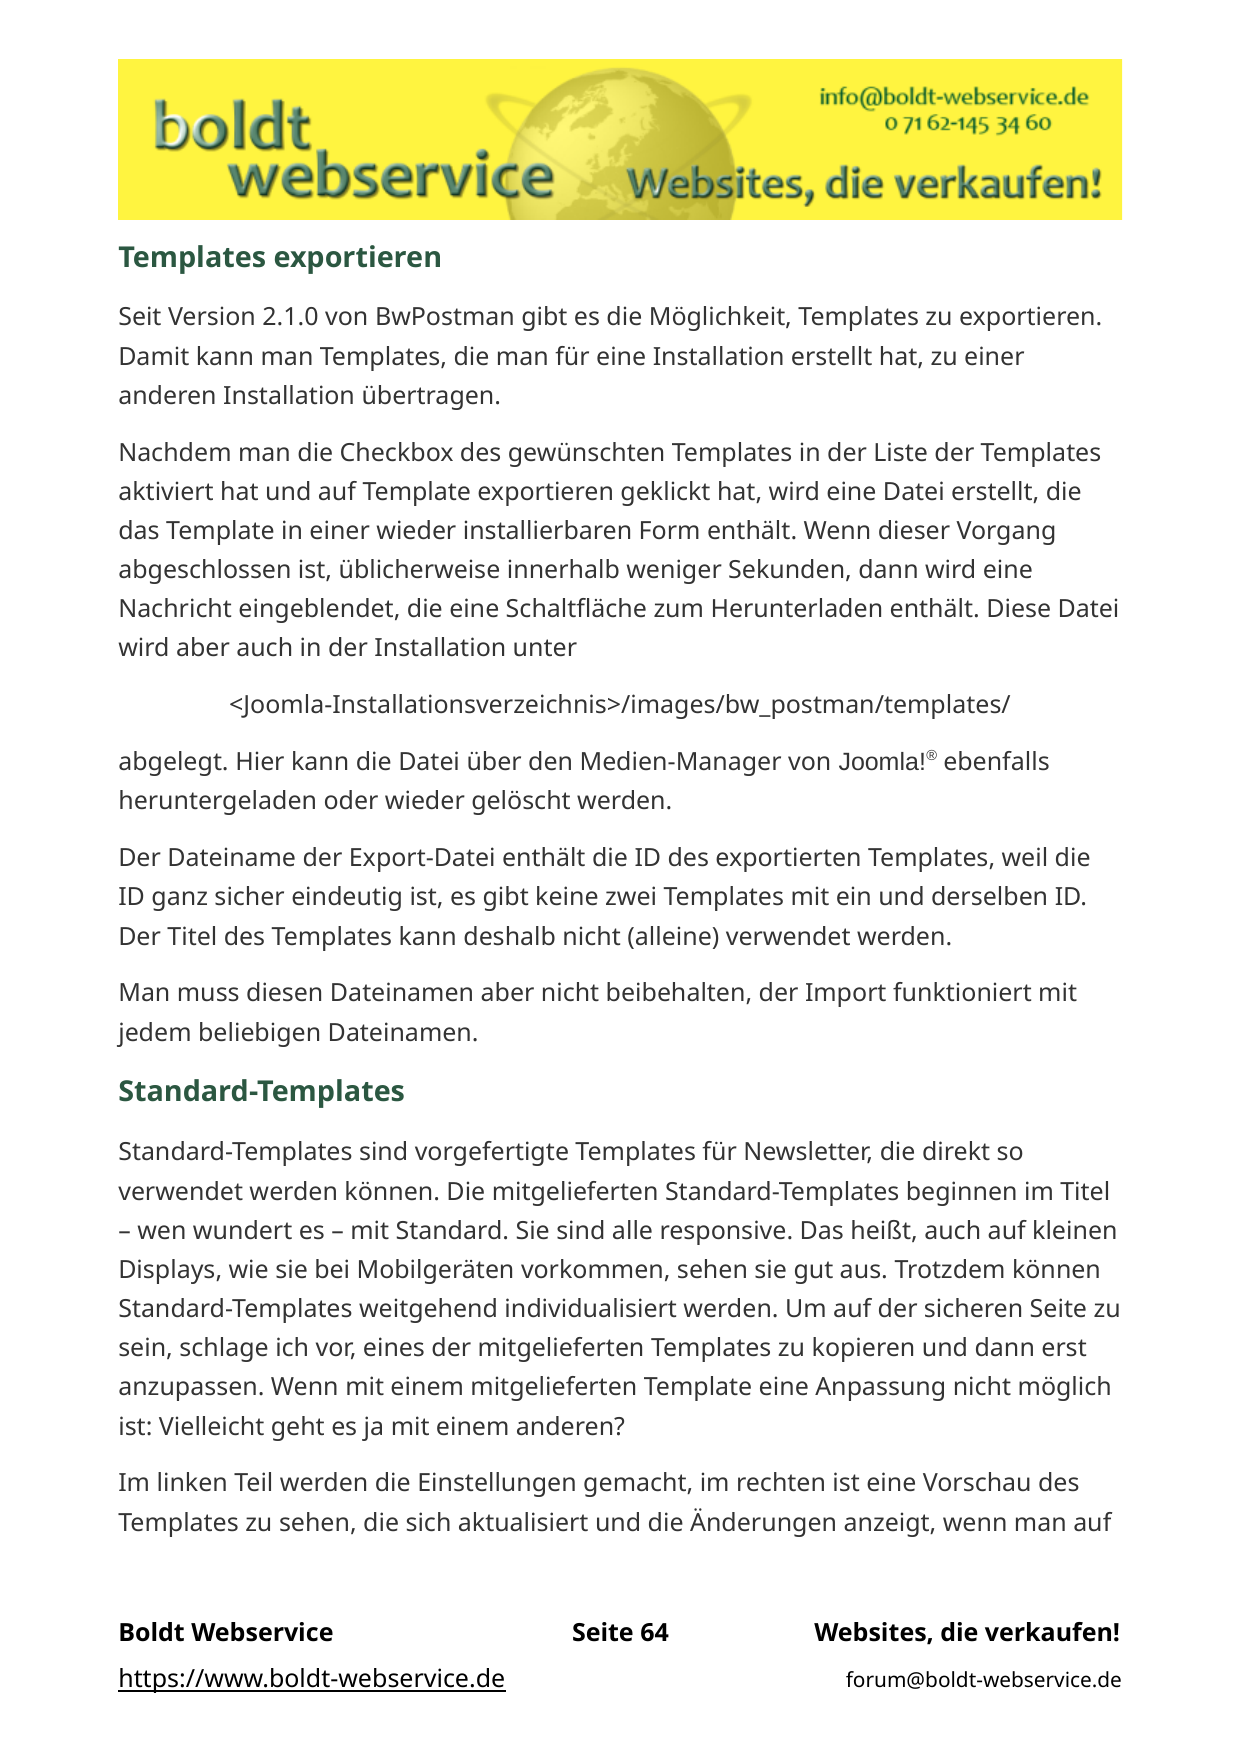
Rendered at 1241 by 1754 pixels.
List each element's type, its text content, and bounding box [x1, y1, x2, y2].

text Man muss diesen Dateinamen aber nicht beibehalten, der Import funktioniert mit jedem beliebigen Dateinamen. [118, 975, 1122, 1048]
subtitle Standard-Templates [118, 1071, 1122, 1110]
text Nachdem man die Checkbox des gewünschten Templates in der Liste der Templates aktiviert hat und auf Template exportieren geklickt hat, wird eine Datei erstellt, die das Template in einer wieder installierbaren Form enthält. Wenn dieser Vorgang abgeschlossen ist, üblicherweise innerhalb weniger Sekunden, dann wird eine Nachricht eingeblendet, die eine Schaltfläche zum Herunterladen enthält. Diese Datei wird aber auch in der Installation unter [118, 434, 1122, 664]
subtitle Templates exportieren [118, 236, 1122, 275]
picture [118, 59, 1123, 220]
text Im linken Teil werden die Einstellungen gemacht, im rechten ist eine Vorschau des Templates zu sehen, die sich aktualisiert und die Änderungen anzeigt, wenn man auf [118, 1465, 1122, 1538]
text <Joomla-Installationsverzeichnis>/images/bw_postman/templates/ [118, 687, 1122, 721]
text Seit Version 2.1.0 von BwPostman gibt es die Möglichkeit, Templates zu exportieren. Damit kann man Templates, die man für eine Installation erstellt hat, zu einer anderen Installation übertragen. [118, 299, 1122, 411]
text Der Dateiname der Export-Datei enthält die ID des exportierten Templates, weil die ID ganz sicher eindeutig ist, es gibt keine zwei Templates mit ein und derselben ID. Der Titel des Templates kann deshalb nicht (alleine) verwendet werden. [118, 840, 1122, 952]
text Standard-Templates sind vorgefertigte Templates für Newsletter, die direkt so verwendet werden können. Die mitgelieferten Standard-Templates beginnen im Titel – wen wundert es – mit Standard. Sie sind alle responsive. Das heißt, auch auf kleinen Displays, wie sie bei Mobilgeräten vorkommen, sehen sie gut aus. Trotzdem können Standard-Templates weitgehend individualisiert werden. Um auf der sicheren Seite zu sein, schlage ich vor, eines der mitgelieferten Templates zu kopieren und dann erst anzupassen. Wenn mit einem mitgelieferten Template eine Anpassung nicht möglich ist: Vielleicht geht es ja mit einem anderen? [118, 1134, 1122, 1442]
text abgelegt. Hier kann die Datei über den Medien-Manager von Joomla!® ebenfalls heruntergeladen oder wieder gelöscht werden. [118, 744, 1122, 817]
